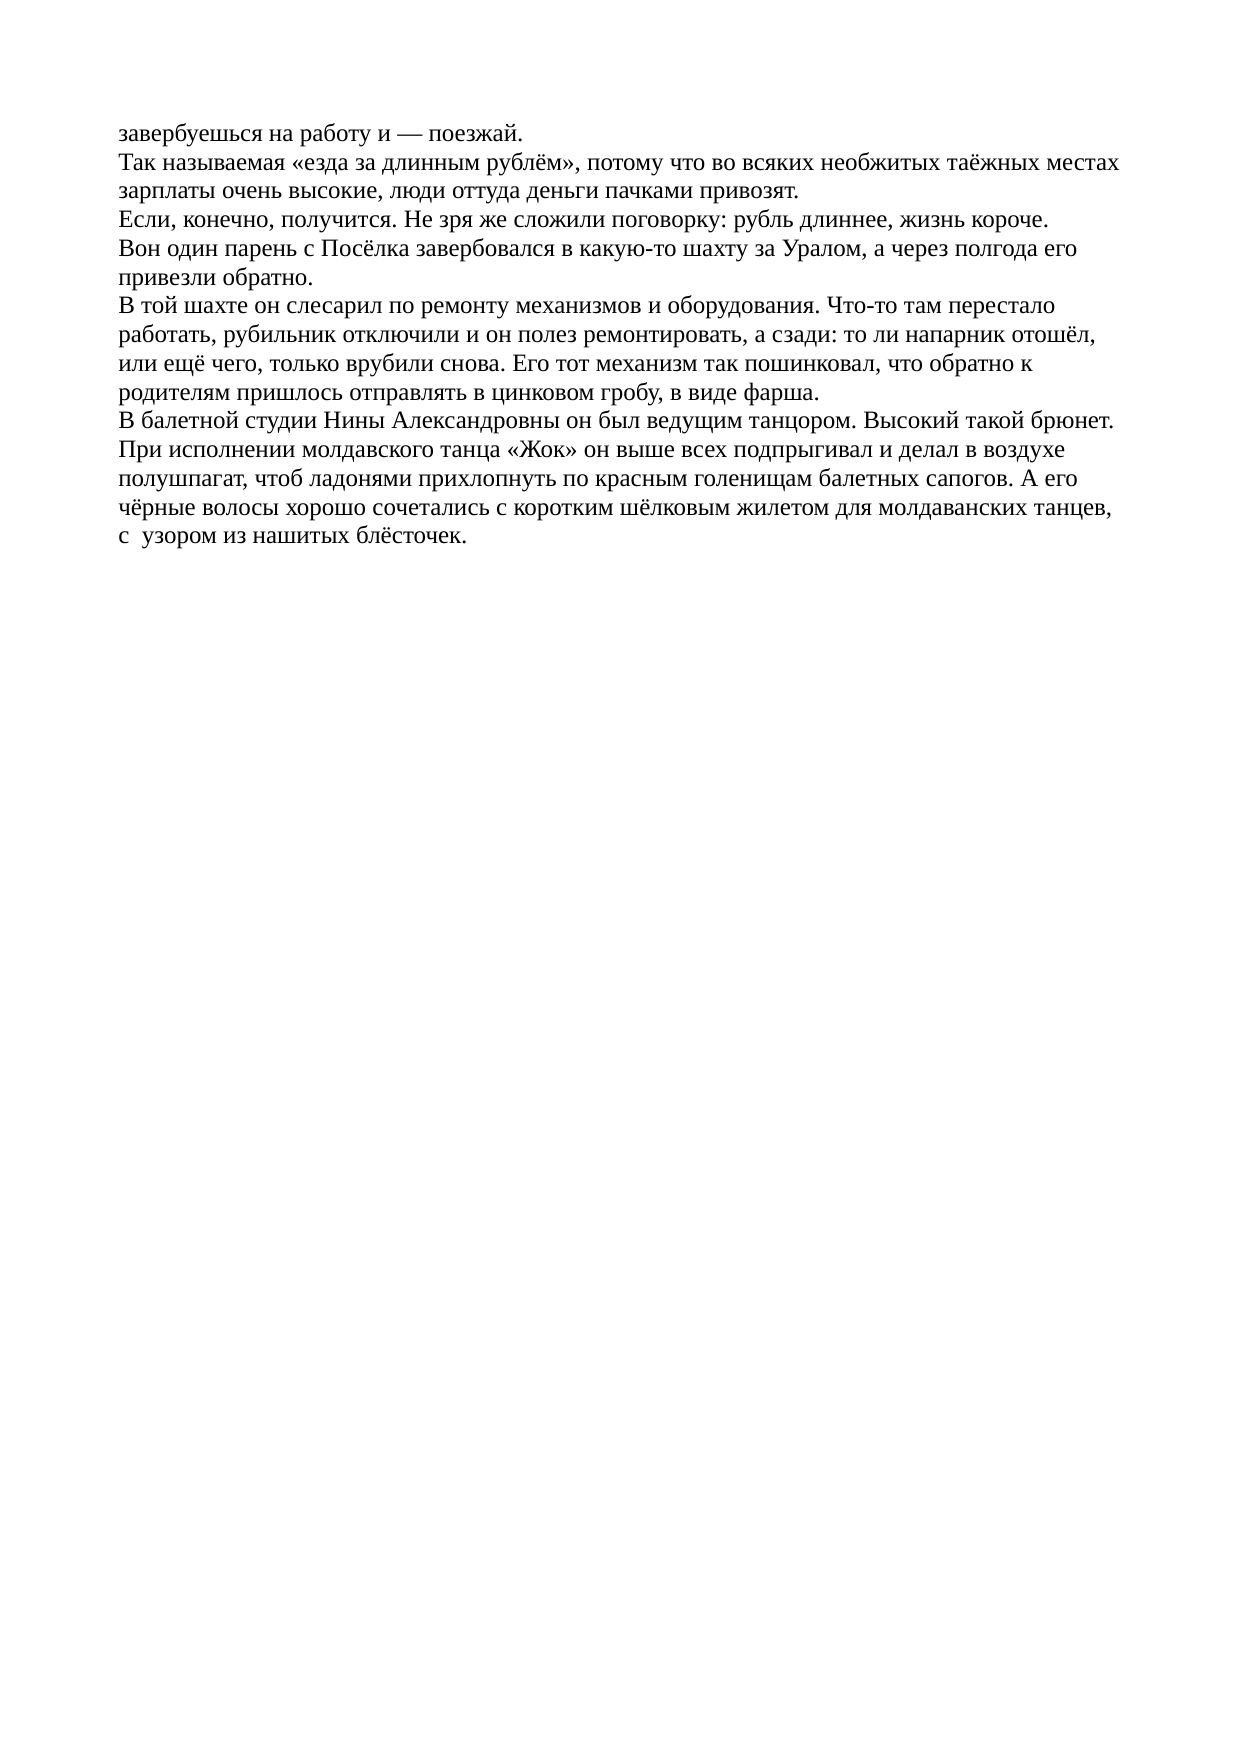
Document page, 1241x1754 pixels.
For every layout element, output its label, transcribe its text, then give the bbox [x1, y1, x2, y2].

text Так называемая «езда за длинным рублём», потому что во всяких необжитых таёжных местах зарплаты очень высокие, люди оттуда деньги пачками привозят. [118, 147, 1122, 204]
text Вон один парень с Посёлка завербовался в какую-то шахту за Уралом, а через полгода его привезли обратно. [118, 233, 1122, 291]
text В той шахте он слесарил по ремонту механизмов и оборудования. Что-то там перестало работать, рубильник отключили и он полез ремонтировать, а сзади: то ли напарник отошёл, или ещё чего, только врубили снова. Его тот механизм так пошинковал, что обратно к родителям пришлось отправлять в цинковом гробу, в виде фарша. [118, 291, 1122, 406]
text завербуешься на работу и — поезжай. [118, 118, 1122, 147]
text В балетной студии Нины Александровны он был ведущим танцором. Высокий такой брюнет. [118, 406, 1122, 434]
text Если, конечно, получится. Не зря же сложили поговорку: рубль длиннее, жизнь короче. [118, 204, 1122, 233]
text При исполнении молдавского танца «Жок» он выше всех подпрыгивал и делал в воздухе полушпагат, чтоб ладонями прихлопнуть по красным голенищам балетных сапогов. А его чёрные волосы хорошо сочетались с коротким шёлковым жилетом для молдаванских танцев, с узором из нашитых блёсточек. [118, 434, 1122, 549]
